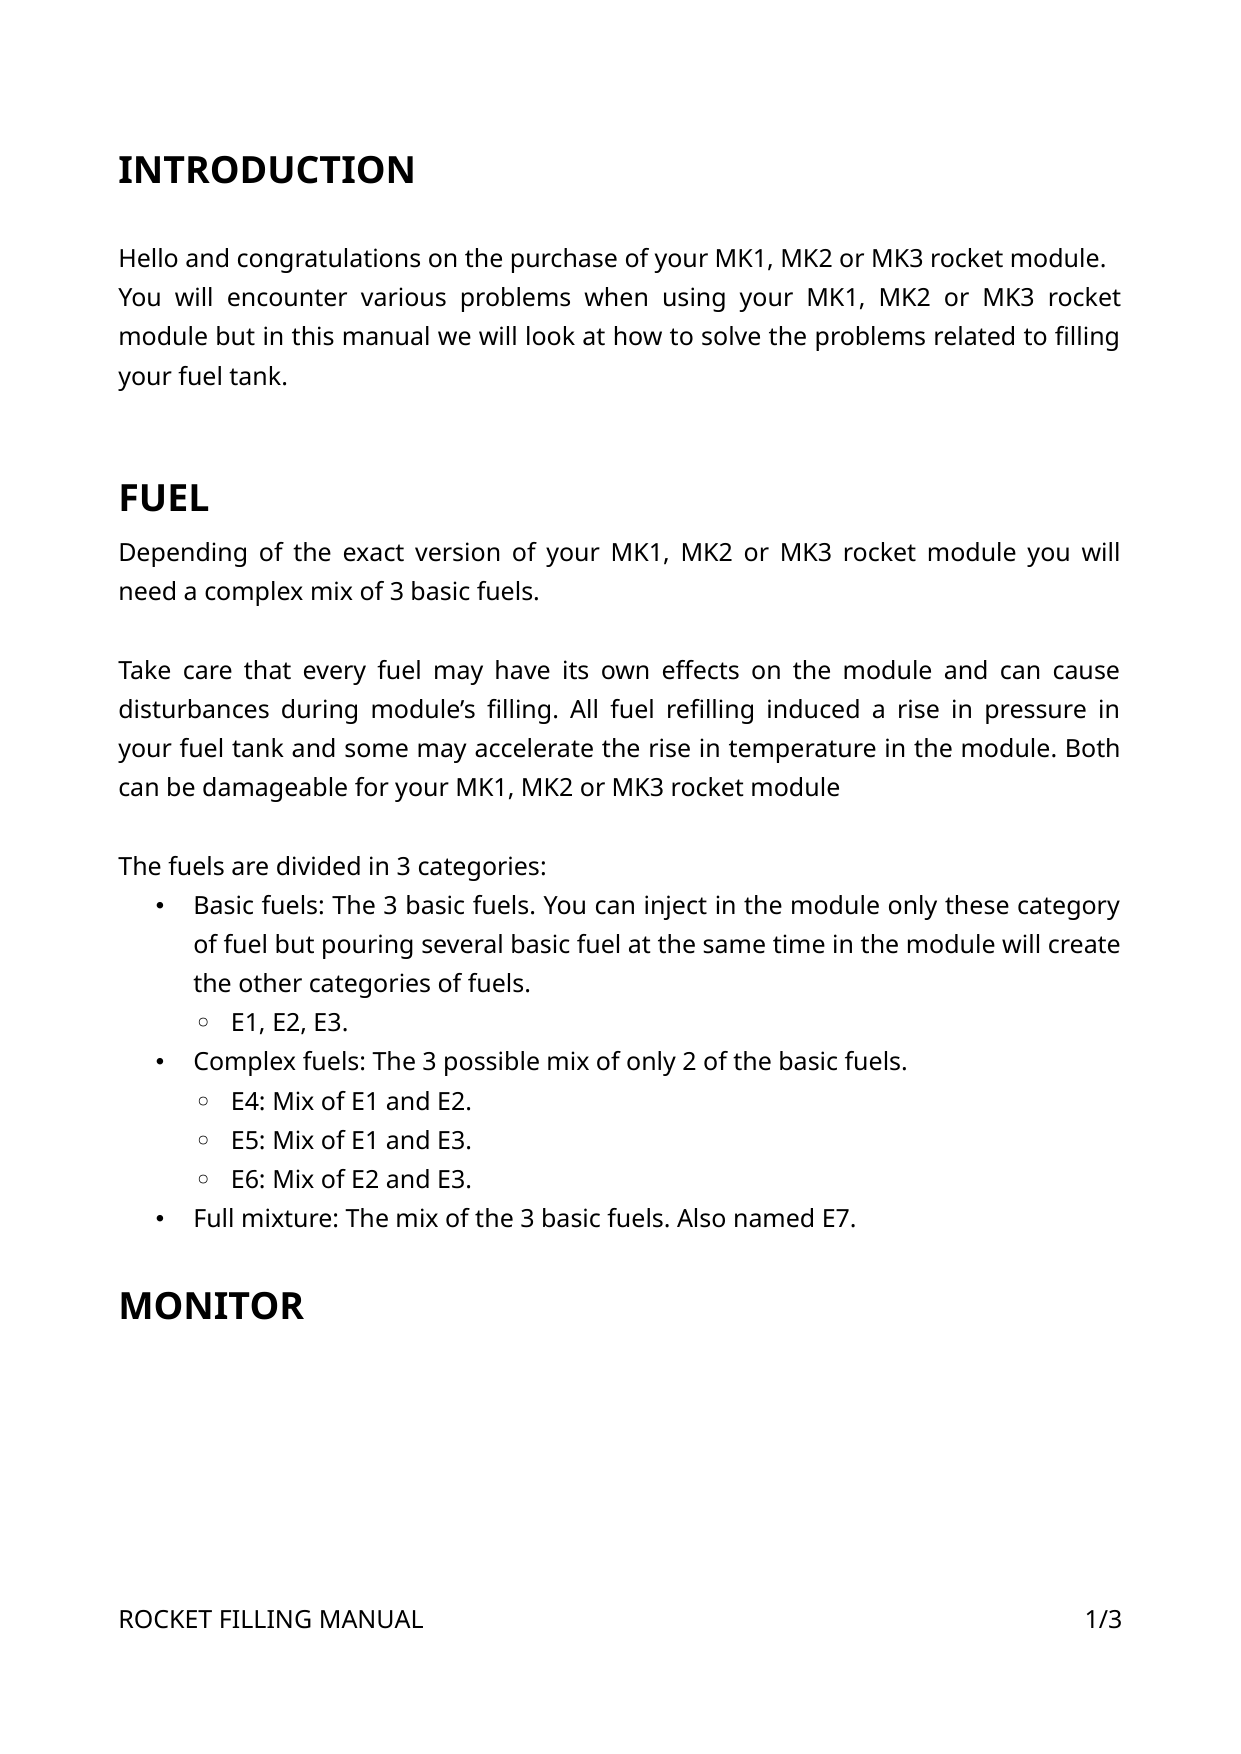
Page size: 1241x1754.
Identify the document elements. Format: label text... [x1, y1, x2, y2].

list Full mixture: The mix of the 3 basic fuels. Also named E7. [156, 1201, 1122, 1235]
list Basic fuels: The 3 basic fuels. You can inject in the module only these category of fuel but pouring several basic fuel at the same time in the module will create the other categories of fuels. [156, 887, 1122, 1000]
list E4: Mix of E1 and E2. [193, 1083, 1122, 1117]
text Depending of the exact version of your MK1, MK2 or MK3 rocket module you will need a complex mix of 3 basic fuels. [118, 535, 1122, 608]
subtitle FUEL [118, 471, 1122, 522]
subtitle INTRODUCTION [118, 143, 1122, 194]
list Complex fuels: The 3 possible mix of only 2 of the basic fuels. [156, 1044, 1122, 1078]
list E1, E2, E3. [193, 1005, 1122, 1039]
text Take care that every fuel may have its own effects on the module and can cause disturbances during module’s filling. All fuel refilling induced a rise in pressure in your fuel tank and some may accelerate the rise in temperature in the module. Both can be damageable for your MK1, MK2 or MK3 rocket module [118, 652, 1122, 804]
list E5: Mix of E1 and E3. [193, 1122, 1122, 1156]
text Hello and congratulations on the purchase of your MK1, MK2 or MK3 rocket module. [118, 241, 1122, 275]
subtitle MONITOR [118, 1279, 1122, 1331]
list E6: Mix of E2 and E3. [193, 1161, 1122, 1196]
text You will encounter various problems when using your MK1, MK2 or MK3 rocket module but in this manual we will look at how to solve the problems related to filling your fuel tank. [118, 280, 1122, 392]
text The fuels are divided in 3 categories: [118, 848, 1122, 882]
